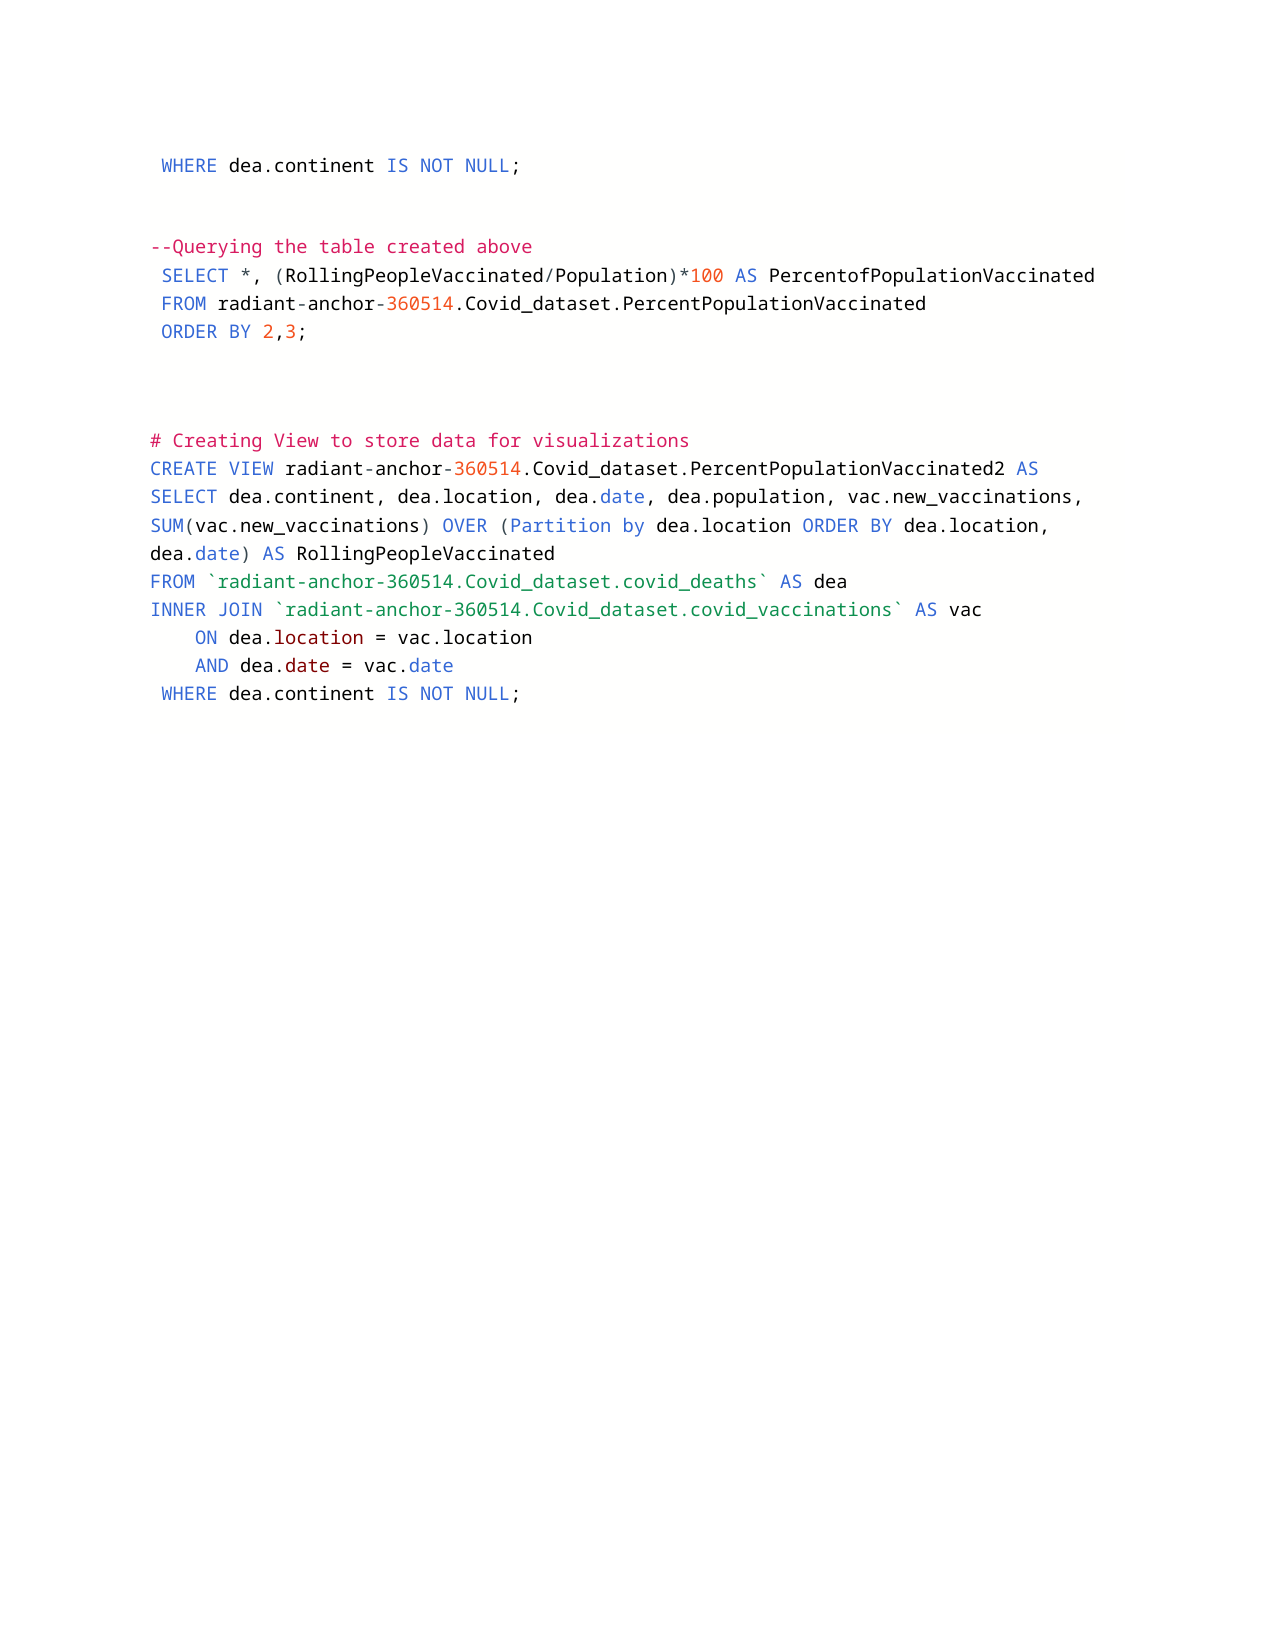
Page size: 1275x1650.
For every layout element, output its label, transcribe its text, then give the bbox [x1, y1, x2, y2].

text ON dea.location = vac.location [150, 622, 1125, 650]
text --Querying the table created above [150, 231, 1125, 259]
text WHERE dea.continent IS NOT NULL; [150, 150, 1125, 178]
text WHERE dea.continent IS NOT NULL; [150, 678, 1125, 706]
text # Creating View to store data for visualizations [150, 425, 1125, 453]
text FROM radiant-anchor-360514.Covid_dataset.PercentPopulationVaccinated [150, 287, 1125, 316]
text FROM `radiant-anchor-360514.Covid_dataset.covid_deaths` AS dea [150, 566, 1125, 594]
text AND dea.date = vac.date [150, 650, 1125, 678]
text SELECT dea.continent, dea.location, dea.date, dea.population, vac.new_vaccinations, SUM(vac.new_vaccinations) OVER (Partition by dea.location ORDER BY dea.location, dea.date) AS RollingPeopleVaccinated [150, 481, 1125, 566]
text CREATE VIEW radiant-anchor-360514.Covid_dataset.PercentPopulationVaccinated2 AS [150, 453, 1125, 481]
text INNER JOIN `radiant-anchor-360514.Covid_dataset.covid_vaccinations` AS vac [150, 594, 1125, 622]
text ORDER BY 2,3; [150, 316, 1125, 344]
text SELECT *, (RollingPeopleVaccinated/Population)*100 AS PercentofPopulationVaccinated [150, 259, 1125, 287]
